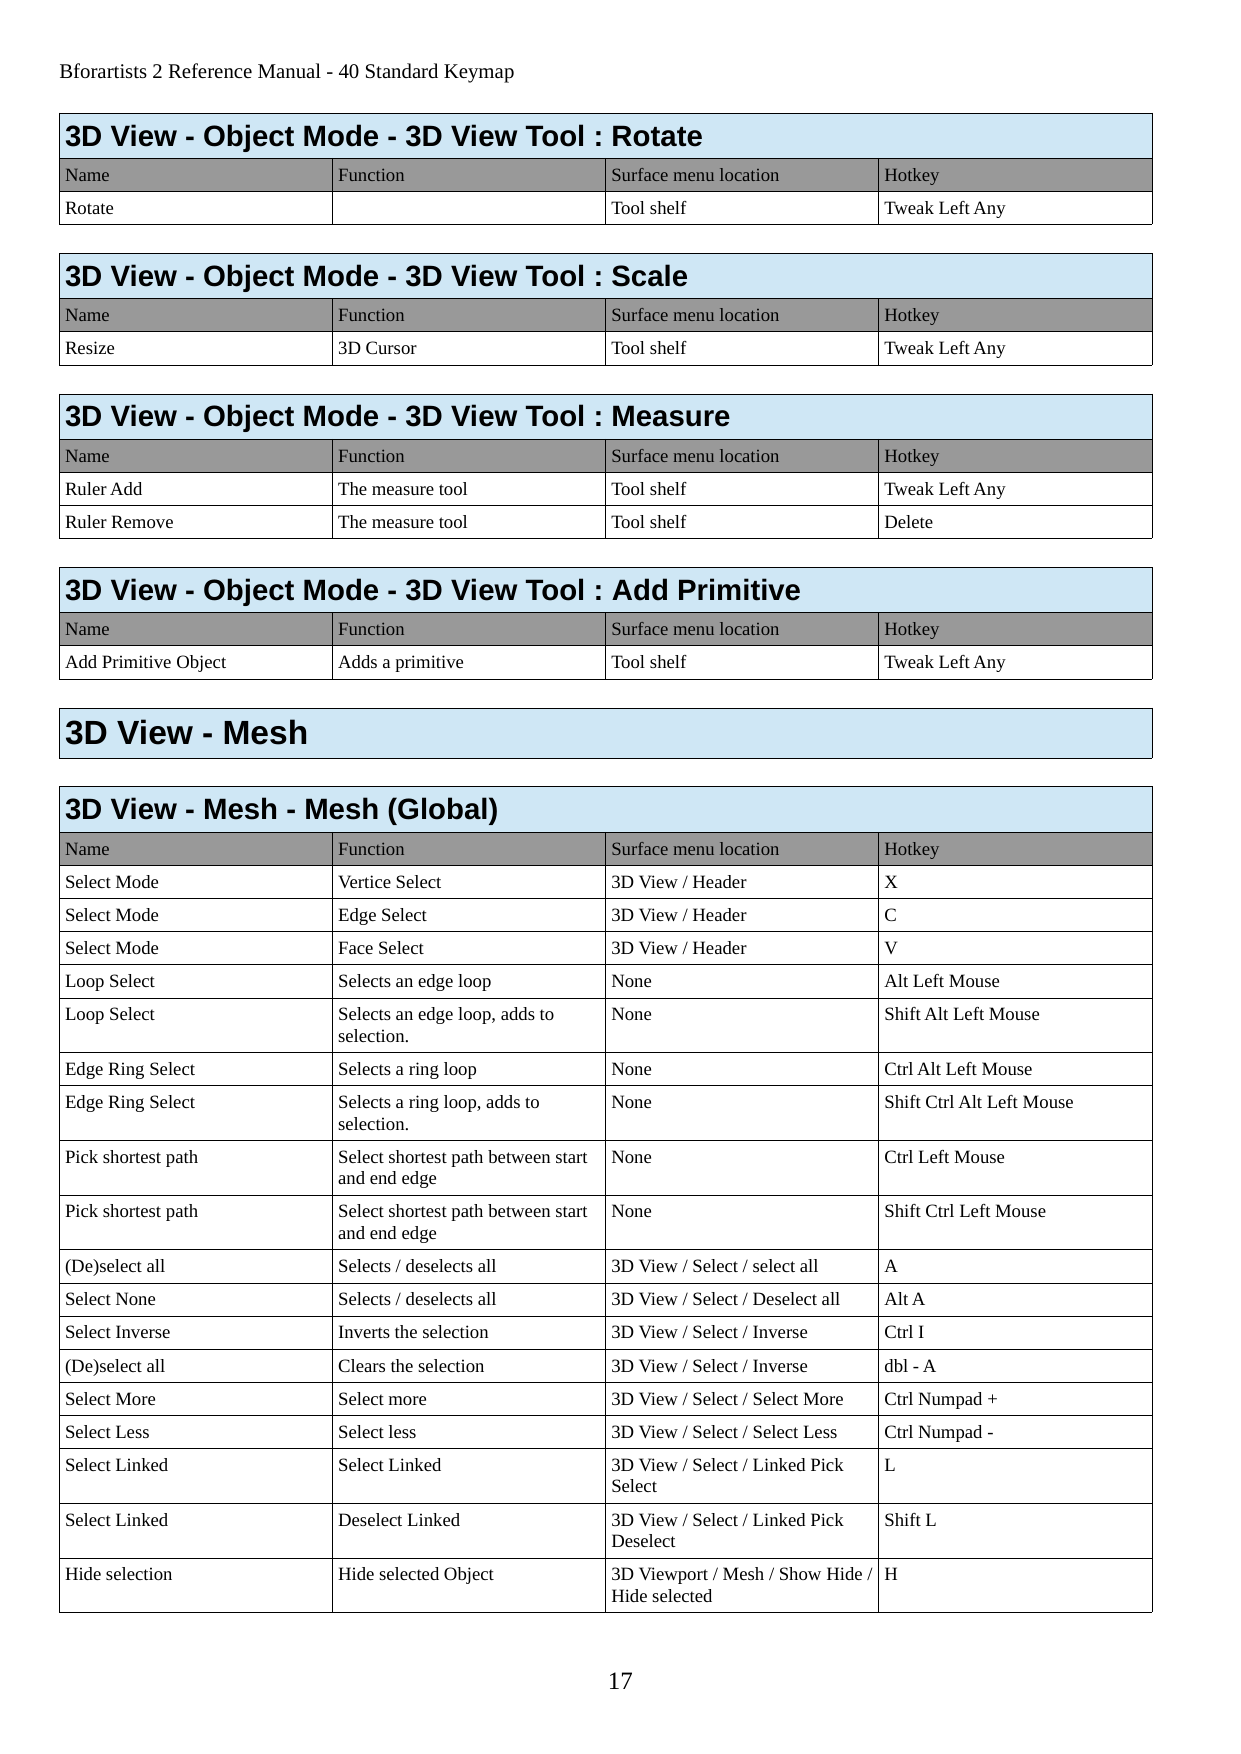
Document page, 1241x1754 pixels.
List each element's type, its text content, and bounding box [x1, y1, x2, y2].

table_cell None [606, 1086, 878, 1140]
table_cell Alt Left Mouse [879, 965, 1152, 997]
table_cell L [879, 1449, 1152, 1503]
table_cell Ruler Remove [60, 506, 332, 538]
table_cell Hide selection [60, 1559, 332, 1612]
table_cell Function [333, 613, 605, 645]
table_cell Surface menu location [606, 833, 878, 865]
table_cell A [879, 1250, 1152, 1282]
table_cell Name [60, 613, 332, 645]
table_cell Pick shortest path [60, 1141, 332, 1194]
table_cell The measure tool [333, 473, 605, 505]
table_cell Edge Select [333, 899, 605, 931]
table_cell Delete [879, 506, 1152, 538]
table_cell Tool shelf [606, 192, 878, 224]
table_cell Select Less [60, 1416, 332, 1448]
table_cell Select Mode [60, 899, 332, 931]
table_cell Name [60, 299, 332, 331]
table_cell Select More [60, 1383, 332, 1415]
table_cell Ctrl Left Mouse [879, 1141, 1152, 1194]
table_header 3D View - Mesh - Mesh (Global) [60, 787, 1152, 832]
table_cell Tweak Left Any [879, 332, 1152, 364]
table_cell Surface menu location [606, 299, 878, 331]
table_cell Rotate [60, 192, 332, 224]
table_cell C [879, 899, 1152, 931]
table_cell Edge Ring Select [60, 1086, 332, 1140]
table_cell dbl - A [879, 1350, 1152, 1382]
table_cell [333, 192, 605, 224]
table_cell None [606, 1141, 878, 1194]
table_cell Select Mode [60, 932, 332, 964]
table_cell Selects / deselects all [333, 1250, 605, 1282]
table_cell Select more [333, 1383, 605, 1415]
table_cell Shift Ctrl Left Mouse [879, 1196, 1152, 1249]
table_cell V [879, 932, 1152, 964]
table_cell Hotkey [879, 299, 1152, 331]
table_cell 3D Viewport / Mesh / Show Hide / Hide selected [606, 1559, 878, 1612]
table_cell Hotkey [879, 613, 1152, 645]
table_cell None [606, 965, 878, 997]
table_cell None [606, 999, 878, 1052]
table_cell Function [333, 440, 605, 472]
table_cell Hide selected Object [333, 1559, 605, 1612]
table_cell Tool shelf [606, 473, 878, 505]
table_cell Edge Ring Select [60, 1053, 332, 1085]
table_cell 3D Cursor [333, 332, 605, 364]
table_cell 3D View / Select / Select More [606, 1383, 878, 1415]
table_cell Select None [60, 1284, 332, 1316]
table_header 3D View - Object Mode - 3D View Tool : Measure [60, 395, 1152, 439]
table_cell Inverts the selection [333, 1317, 605, 1349]
table_cell Select less [333, 1416, 605, 1448]
table_header 3D View - Object Mode - 3D View Tool : Scale [60, 254, 1152, 298]
table_cell Select Linked [333, 1449, 605, 1503]
table_cell Selects an edge loop, adds to selection. [333, 999, 605, 1052]
table_cell Name [60, 833, 332, 865]
table_cell (De)select all [60, 1350, 332, 1382]
table_cell Alt A [879, 1284, 1152, 1316]
table_cell 3D View / Header [606, 899, 878, 931]
table_cell Loop Select [60, 965, 332, 997]
table_cell Ctrl Numpad + [879, 1383, 1152, 1415]
table_cell Tool shelf [606, 506, 878, 538]
table_cell Select Linked [60, 1504, 332, 1557]
table_cell Vertice Select [333, 866, 605, 898]
table_cell Surface menu location [606, 440, 878, 472]
table_cell Hotkey [879, 159, 1152, 191]
table_cell Select Inverse [60, 1317, 332, 1349]
table_cell Select Mode [60, 866, 332, 898]
table_cell The measure tool [333, 506, 605, 538]
table_cell Surface menu location [606, 613, 878, 645]
table_cell 3D View / Header [606, 866, 878, 898]
table_cell (De)select all [60, 1250, 332, 1282]
table_cell Ctrl I [879, 1317, 1152, 1349]
table_cell Shift Alt Left Mouse [879, 999, 1152, 1052]
table_cell Hotkey [879, 833, 1152, 865]
table_cell Select Linked [60, 1449, 332, 1503]
table_cell Pick shortest path [60, 1196, 332, 1249]
table_cell Selects a ring loop, adds to selection. [333, 1086, 605, 1140]
table_cell Select shortest path between start and end edge [333, 1141, 605, 1194]
table_cell 3D View / Select / Select Less [606, 1416, 878, 1448]
table_cell 3D View / Select / Inverse [606, 1317, 878, 1349]
table_cell Selects / deselects all [333, 1284, 605, 1316]
table_header 3D View - Object Mode - 3D View Tool : Add Primitive [60, 568, 1152, 612]
table_cell Ctrl Numpad - [879, 1416, 1152, 1448]
table_cell Select shortest path between start and end edge [333, 1196, 605, 1249]
table_cell None [606, 1053, 878, 1085]
table_cell Ruler Add [60, 473, 332, 505]
table_cell Ctrl Alt Left Mouse [879, 1053, 1152, 1085]
table_cell None [606, 1196, 878, 1249]
table_cell Tweak Left Any [879, 192, 1152, 224]
table_cell Clears the selection [333, 1350, 605, 1382]
table_cell Name [60, 159, 332, 191]
table_cell X [879, 866, 1152, 898]
table_cell Tweak Left Any [879, 473, 1152, 505]
table_cell Shift Ctrl Alt Left Mouse [879, 1086, 1152, 1140]
table_cell 3D View / Select / Deselect all [606, 1284, 878, 1316]
table_cell Adds a primitive [333, 646, 605, 678]
table_cell Tweak Left Any [879, 646, 1152, 678]
table_cell Function [333, 299, 605, 331]
table_cell Hotkey [879, 440, 1152, 472]
table_cell Face Select [333, 932, 605, 964]
table_cell Tool shelf [606, 646, 878, 678]
table_cell Shift L [879, 1504, 1152, 1557]
table_cell 3D View / Select / Inverse [606, 1350, 878, 1382]
table_header 3D View - Object Mode - 3D View Tool : Rotate [60, 114, 1152, 158]
table_cell Deselect Linked [333, 1504, 605, 1557]
table_cell Add Primitive Object [60, 646, 332, 678]
table_cell Tool shelf [606, 332, 878, 364]
table_cell Selects an edge loop [333, 965, 605, 997]
table_cell Function [333, 159, 605, 191]
table_cell Function [333, 833, 605, 865]
table_cell H [879, 1559, 1152, 1612]
table_cell Selects a ring loop [333, 1053, 605, 1085]
table_cell Loop Select [60, 999, 332, 1052]
table_header 3D View - Mesh [60, 709, 1152, 758]
table_cell 3D View / Select / Linked Pick Deselect [606, 1504, 878, 1557]
table_cell 3D View / Select / Linked Pick Select [606, 1449, 878, 1503]
table_cell Resize [60, 332, 332, 364]
table_cell Surface menu location [606, 159, 878, 191]
table_cell Name [60, 440, 332, 472]
table_cell 3D View / Select / select all [606, 1250, 878, 1282]
table_cell 3D View / Header [606, 932, 878, 964]
